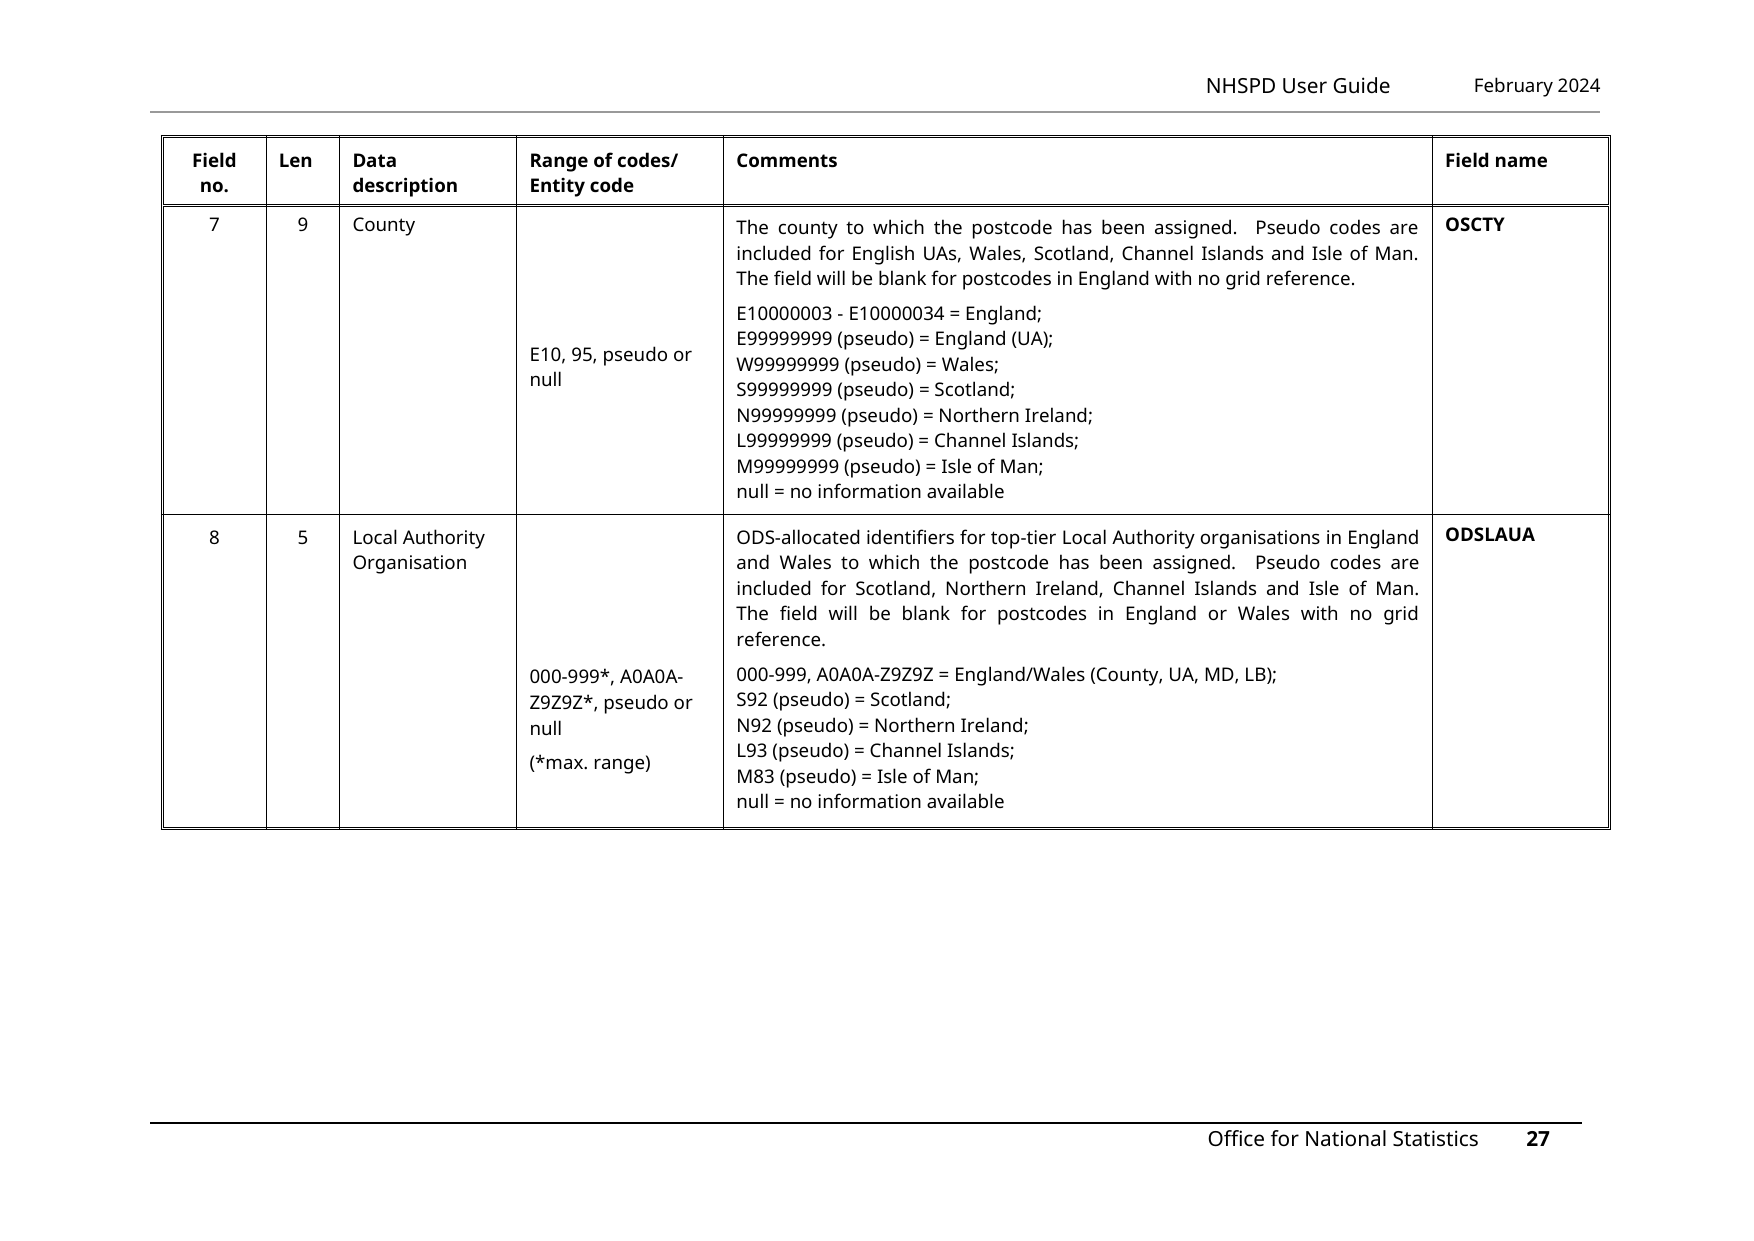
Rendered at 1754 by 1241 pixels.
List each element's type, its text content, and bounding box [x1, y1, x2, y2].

table_cell 000-999*, A0A0A-Z9Z9Z*, pseudo or null (*max. range) [517, 515, 723, 827]
table_header Field name [1433, 138, 1608, 204]
table_cell ODSLAUA [1433, 515, 1608, 827]
table_cell The county to which the postcode has been assigned. Pseudo codes are included for English UAs, Wales, Scotland, Channel Islands and Isle of Man. The field will be blank for postcodes in England with no grid reference. E10000003 - E10000034 = England; E99999999 (pseudo) = England (UA); W99999999 (pseudo) = Wales; S99999999 (pseudo) = Scotland; N99999999 (pseudo) = Northern Ireland; L99999999 (pseudo) = Channel Islands; M99999999 (pseudo) = Isle of Man; null = no information available [724, 207, 1432, 514]
table_cell OSCTY [1433, 207, 1608, 514]
table_cell ODS-allocated identifiers for top-tier Local Authority organisations in England and Wales to which the postcode has been assigned. Pseudo codes are included for Scotland, Northern Ireland, Channel Islands and Isle of Man. The field will be blank for postcodes in England or Wales with no grid reference. 000-999, A0A0A-Z9Z9Z = England/Wales (County, UA, MD, LB); S92 (pseudo) = Scotland; N92 (pseudo) = Northern Ireland; L93 (pseudo) = Channel Islands; M83 (pseudo) = Isle of Man; null = no information available [724, 515, 1432, 827]
table_cell 9 [267, 207, 339, 514]
table_cell 5 [267, 515, 339, 827]
table_cell Local Authority Organisation [340, 515, 516, 827]
table_header Range of codes/ Entity code [517, 138, 723, 204]
table_header Field no. [164, 138, 266, 204]
table_cell 7 [164, 207, 266, 514]
table_header Data description [340, 138, 516, 204]
table_header Comments [724, 138, 1432, 204]
table_cell 8 [164, 515, 266, 827]
table_cell E10, 95, pseudo or null [517, 207, 723, 514]
table_header Len [267, 138, 339, 204]
table_cell County [340, 207, 516, 514]
